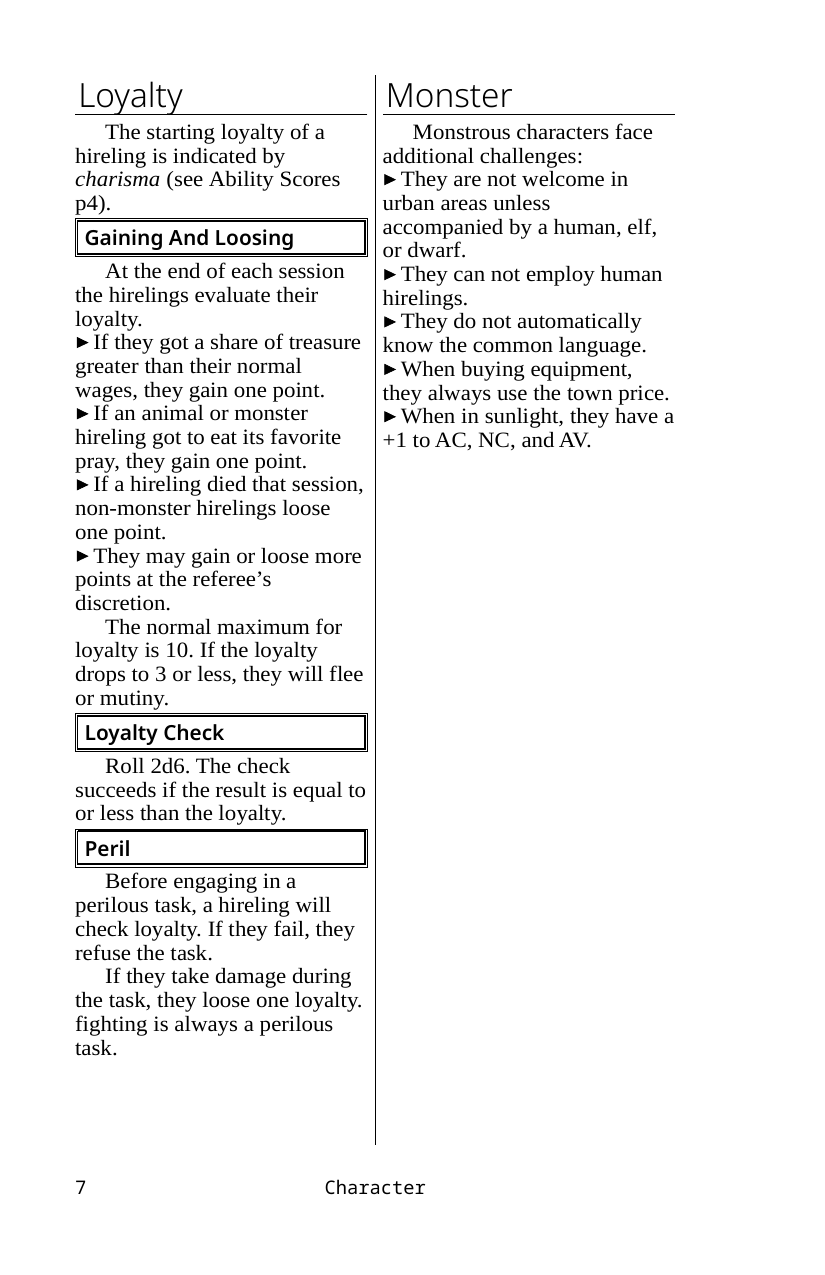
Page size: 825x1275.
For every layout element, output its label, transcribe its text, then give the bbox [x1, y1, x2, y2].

list They may gain or loose more points at the referee’s discretion. [75, 544, 367, 615]
list If a hireling died that session, non-monster hirelings loose one point. [75, 473, 367, 544]
text The normal maximum for loyalty is 10. If the loyalty drops to 3 or less, they will flee or mutiny. [75, 615, 367, 710]
list When buying equipment, they always use the town price. [382, 357, 675, 405]
list They are not welcome in urban areas unless accompanied by a human, elf, or dwarf. [382, 168, 675, 263]
text Roll 2d6. The check succeeds if the result is equal to or less than the loyalty. [75, 754, 367, 826]
text If they take damage during the task, they loose one loyalty. fighting is always a perilous task. [75, 965, 367, 1060]
list If an animal or monster hireling got to eat its favorite pray, they gain one point. [75, 402, 367, 473]
text Monstrous characters face additional challenges: [382, 120, 675, 168]
list They do not automatically know the common language. [382, 310, 675, 357]
subtitle Peril [78, 832, 364, 863]
list When in sunlight, they have a +1 to AC, NC, and AV. [382, 405, 675, 452]
list If they got a share of treasure greater than their normal wages, they gain one point. [75, 331, 367, 402]
list They can not employ human hirelings. [382, 263, 675, 310]
subtitle Loyalty [75, 75, 367, 114]
text At the end of each session the hirelings evaluate their loyalty. [75, 259, 367, 331]
text The starting loyalty of a hireling is indicated by charisma (see Ability Scores p4). [75, 120, 367, 215]
text Before engaging in a perilous task, a hireling will check loyalty. If they fail, they refuse the task. [75, 870, 367, 965]
subtitle Monster [382, 75, 675, 114]
